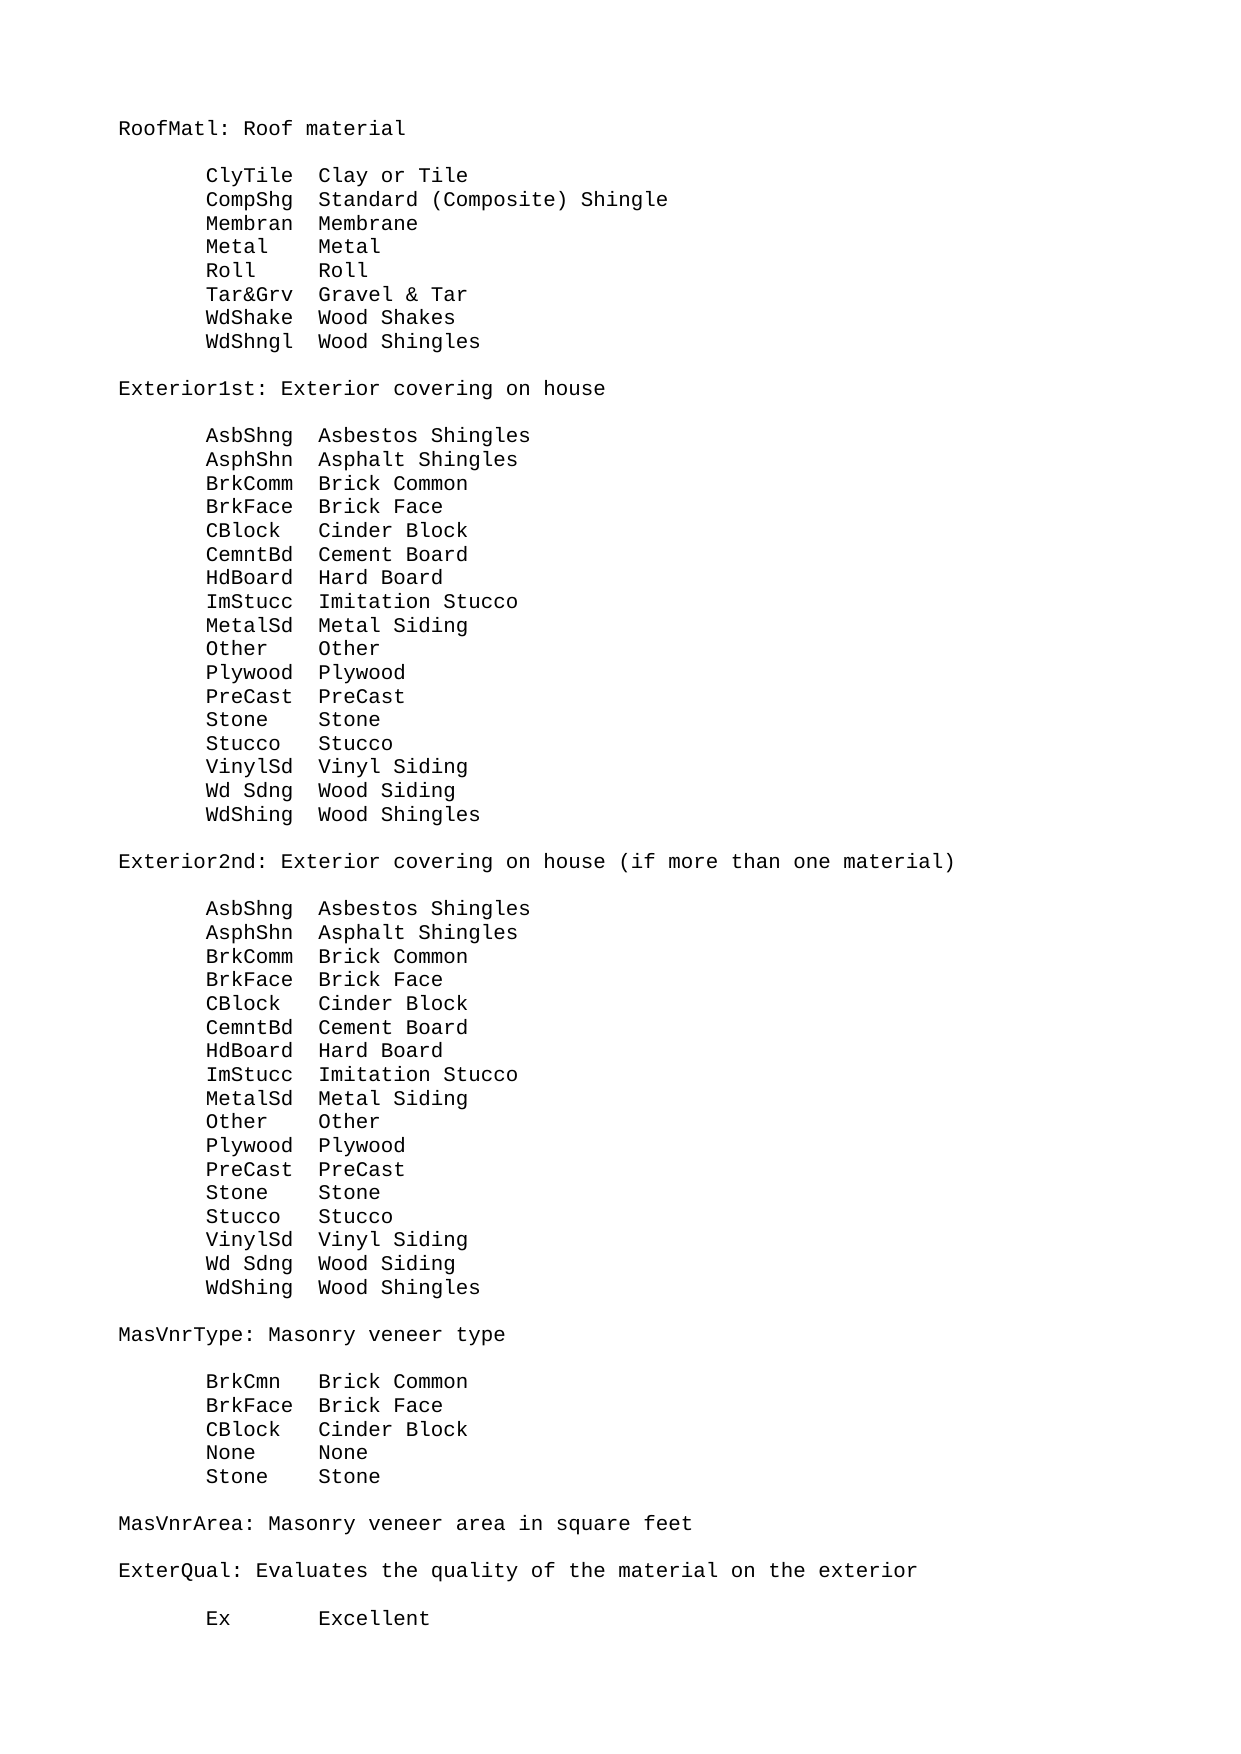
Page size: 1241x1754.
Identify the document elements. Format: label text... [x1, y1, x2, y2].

text BrkCmn Brick Common [118, 1371, 1122, 1395]
text AsbShng Asbestos Shingles [118, 898, 1122, 922]
text WdShing Wood Shingles [118, 1277, 1122, 1300]
text ImStucc Imitation Stucco [118, 591, 1122, 615]
text ImStucc Imitation Stucco [118, 1064, 1122, 1088]
text Exterior1st: Exterior covering on house [118, 378, 1122, 402]
text WdShake Wood Shakes [118, 307, 1122, 331]
text VinylSd Vinyl Siding [118, 757, 1122, 780]
text ClyTile Clay or Tile [118, 165, 1122, 189]
text MetalSd Metal Siding [118, 1088, 1122, 1111]
text Metal Metal [118, 236, 1122, 260]
text Membran Membrane [118, 213, 1122, 236]
text RoofMatl: Roof material [118, 118, 1122, 142]
text MasVnrArea: Masonry veneer area in square feet [118, 1513, 1122, 1537]
text Stone Stone [118, 1182, 1122, 1206]
text Tar&Grv Gravel & Tar [118, 284, 1122, 307]
text CBlock Cinder Block [118, 520, 1122, 544]
text WdShngl Wood Shingles [118, 331, 1122, 354]
text CBlock Cinder Block [118, 1419, 1122, 1442]
text CBlock Cinder Block [118, 993, 1122, 1017]
text Plywood Plywood [118, 1135, 1122, 1158]
text Plywood Plywood [118, 662, 1122, 686]
text WdShing Wood Shingles [118, 804, 1122, 827]
text PreCast PreCast [118, 686, 1122, 709]
text Wd Sdng Wood Siding [118, 780, 1122, 804]
text BrkFace Brick Face [118, 496, 1122, 520]
text BrkComm Brick Common [118, 946, 1122, 969]
text MetalSd Metal Siding [118, 615, 1122, 638]
text CemntBd Cement Board [118, 1017, 1122, 1040]
text Stucco Stucco [118, 1206, 1122, 1229]
text VinylSd Vinyl Siding [118, 1229, 1122, 1253]
text AsphShn Asphalt Shingles [118, 449, 1122, 473]
text BrkFace Brick Face [118, 969, 1122, 993]
text None None [118, 1442, 1122, 1466]
text HdBoard Hard Board [118, 567, 1122, 591]
text ExterQual: Evaluates the quality of the material on the exterior [118, 1561, 1122, 1584]
text PreCast PreCast [118, 1158, 1122, 1182]
text Stucco Stucco [118, 733, 1122, 757]
text HdBoard Hard Board [118, 1040, 1122, 1064]
text Stone Stone [118, 1466, 1122, 1489]
text BrkFace Brick Face [118, 1395, 1122, 1419]
text Wd Sdng Wood Siding [118, 1253, 1122, 1277]
text BrkComm Brick Common [118, 473, 1122, 496]
text Roll Roll [118, 260, 1122, 284]
text AsbShng Asbestos Shingles [118, 426, 1122, 449]
text CompShg Standard (Composite) Shingle [118, 189, 1122, 213]
text Exterior2nd: Exterior covering on house (if more than one material) [118, 851, 1122, 875]
text AsphShn Asphalt Shingles [118, 922, 1122, 946]
text Other Other [118, 638, 1122, 662]
text MasVnrType: Masonry veneer type [118, 1324, 1122, 1348]
text Other Other [118, 1111, 1122, 1135]
text Stone Stone [118, 709, 1122, 733]
text Ex Excellent [118, 1608, 1122, 1631]
text CemntBd Cement Board [118, 544, 1122, 567]
